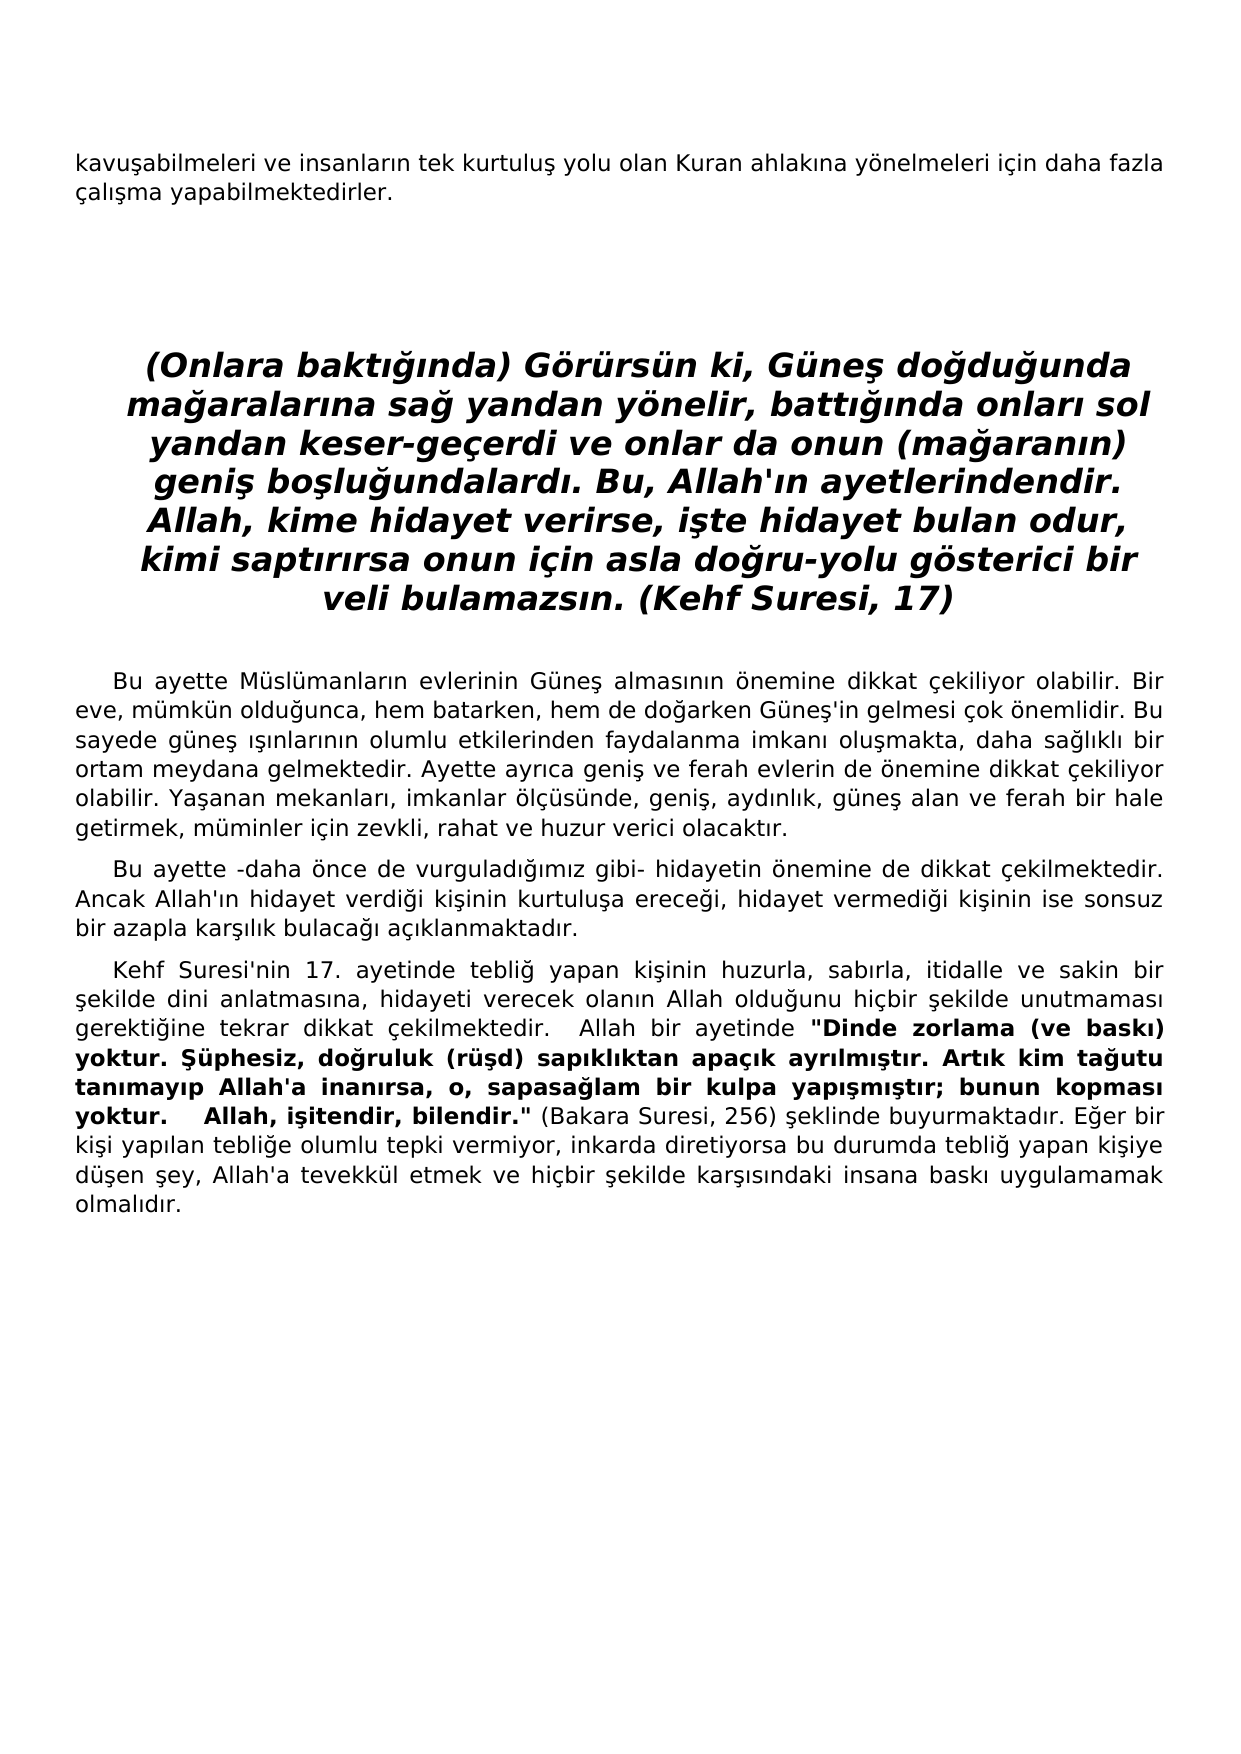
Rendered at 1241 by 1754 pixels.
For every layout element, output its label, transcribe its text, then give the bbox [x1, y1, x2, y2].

text Kehf Suresi'nin 17. ayetinde tebliğ yapan kişinin huzurla, sabırla, itidalle ve sakin bir şekilde dini anlatmasına, hidayeti verecek olanın Allah olduğunu hiçbir şekilde unutmaması gerektiğine tekrar dikkat çekilmektedir. Allah bir ayetinde "Dinde zorlama (ve baskı) yoktur. Şüphesiz, doğruluk (rüşd) sapıklıktan apaçık ayrılmıştır. Artık kim tağutu tanımayıp Allah'a inanırsa, o, sapasağlam bir kulpa yapışmıştır; bunun kopması yoktur. Allah, işitendir, bilendir." (Bakara Suresi, 256) şeklinde buyurmaktadır. Eğer bir kişi yapılan tebliğe olumlu tepki vermiyor, inkarda diretiyorsa bu durumda tebliğ yapan kişiye düşen şey, Allah'a tevekkül etmek ve hiçbir şekilde karşısındaki insana baskı uygulamamak olmalıdır. [75, 957, 1165, 1218]
text Bu ayette Müslümanların evlerinin Güneş almasının önemine dikkat çekiliyor olabilir. Bir eve, mümkün olduğunca, hem batarken, hem de doğarken Güneş'in gelmesi çok önemlidir. Bu sayede güneş ışınlarının olumlu etkilerinden faydalanma imkanı oluşmakta, daha sağlıklı bir ortam meydana gelmektedir. Ayette ayrıca geniş ve ferah evlerin de önemine dikkat çekiliyor olabilir. Yaşanan mekanları, imkanlar ölçüsünde, geniş, aydınlık, güneş alan ve ferah bir hale getirmek, müminler için zevkli, rahat ve huzur verici olacaktır. [75, 668, 1165, 841]
subtitle (Onlara baktığında) Görürsün ki, Güneş doğduğunda mağaralarına sağ yandan yönelir, battığında onları sol yandan keser-geçerdi ve onlar da onun (mağaranın) geniş boşluğundalardı. Bu, Allah'ın ayetlerindendir. Allah, kime hidayet verirse, işte hidayet bulan odur, kimi saptırırsa onun için asla doğru-yolu gösterici bir veli bulamazsın. (Kehf Suresi, 17) [112, 346, 1165, 618]
text kavuşabilmeleri ve insanların tek kurtuluş yolu olan Kuran ahlakına yönelmeleri için daha fazla çalışma yapabilmektedirler. [75, 150, 1165, 206]
text Bu ayette -daha önce de vurguladığımız gibi- hidayetin önemine de dikkat çekilmektedir. Ancak Allah'ın hidayet verdiği kişinin kurtuluşa ereceği, hidayet vermediği kişinin ise sonsuz bir azapla karşılık bulacağı açıklanmaktadır. [75, 857, 1165, 942]
